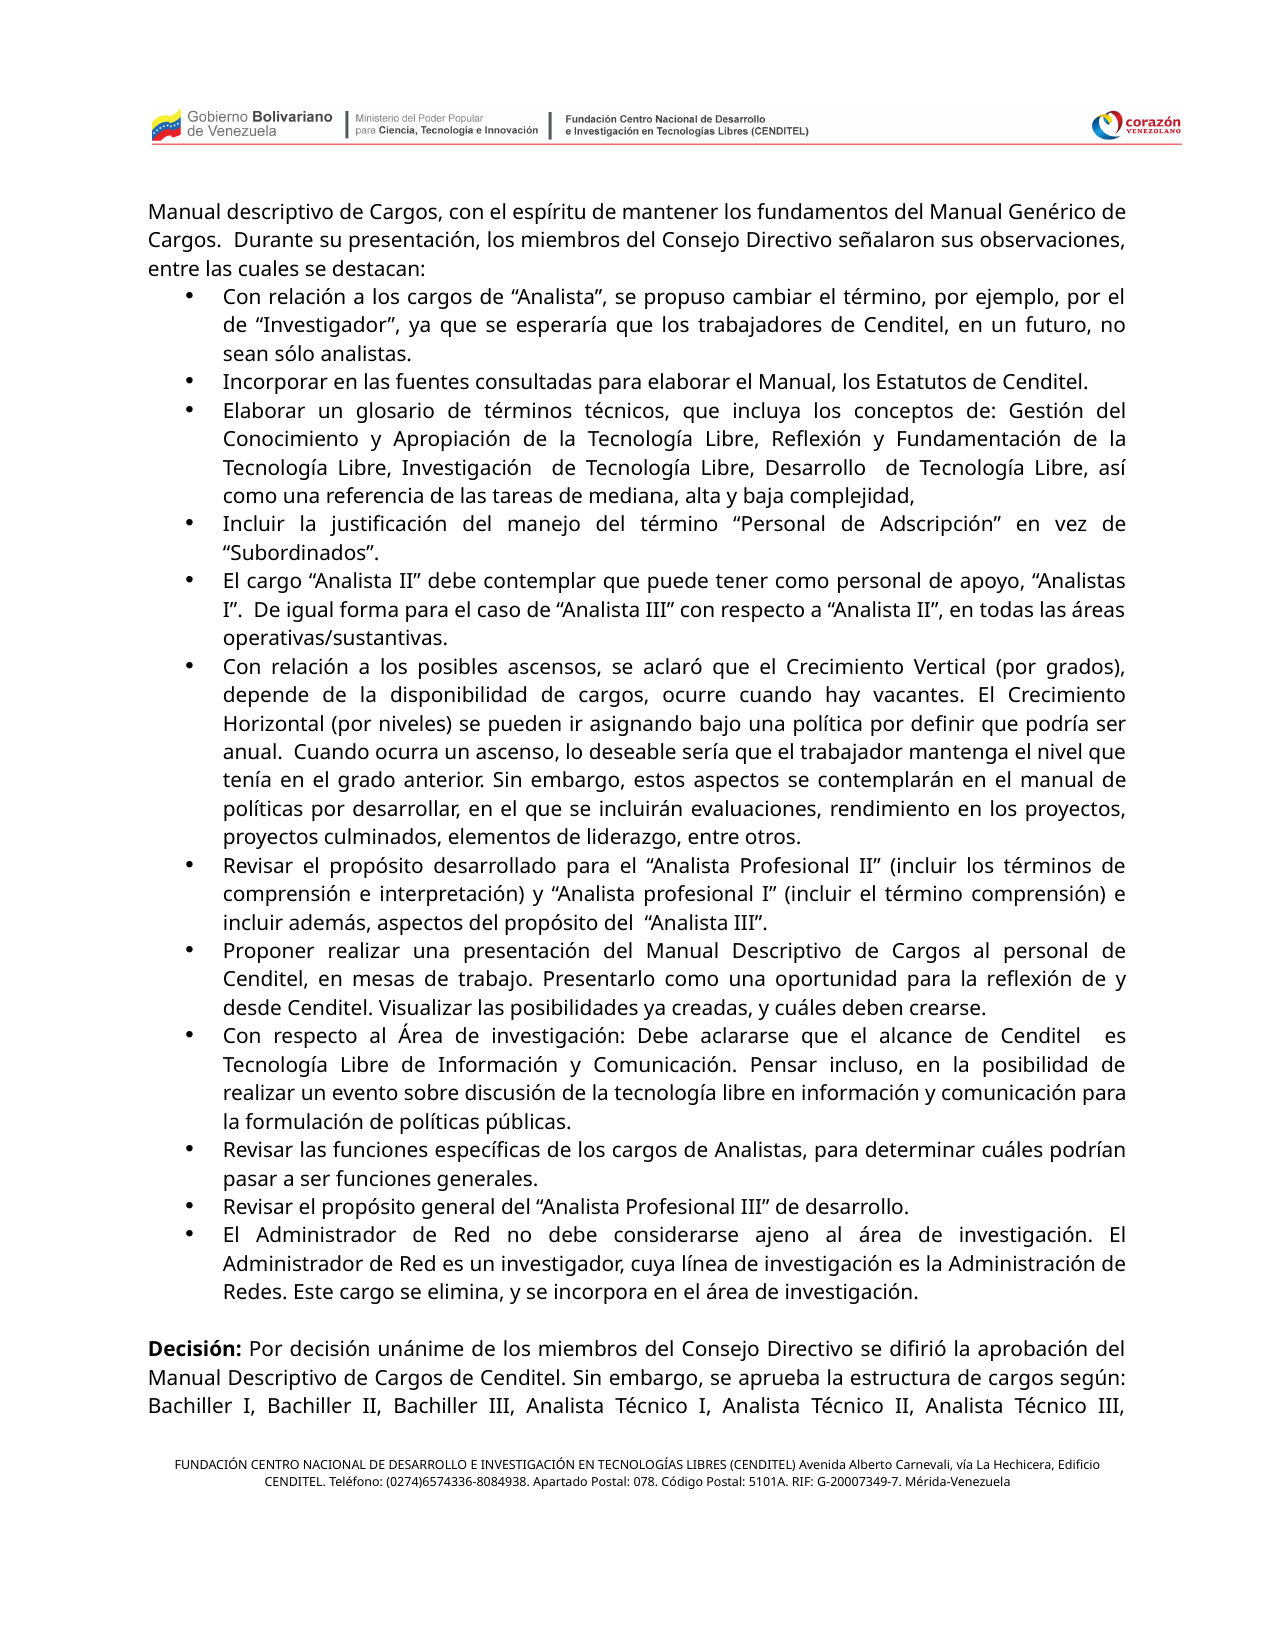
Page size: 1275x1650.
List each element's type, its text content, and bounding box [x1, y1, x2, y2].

text Manual descriptivo de Cargos, con el espíritu de mantener los fundamentos del Manual Genérico de Cargos. Durante su presentación, los miembros del Consejo Directivo señalaron sus observaciones, entre las cuales se destacan: [148, 197, 1127, 282]
list Proponer realizar una presentación del Manual Descriptivo de Cargos al personal de Cenditel, en mesas de trabajo. Presentarlo como una oportunidad para la reflexión de y desde Cenditel. Visualizar las posibilidades ya creadas, y cuáles deben crearse. [185, 936, 1127, 1021]
list Incluir la justificación del manejo del término “Personal de Adscripción” en vez de “Subordinados”. [185, 509, 1127, 566]
list El cargo “Analista II” debe contemplar que puede tener como personal de apoyo, “Analistas I”. De igual forma para el caso de “Analista III” con respecto a “Analista II”, en todas las áreas operativas/sustantivas. [185, 566, 1127, 652]
list Revisar el propósito general del “Analista Profesional III” de desarrollo. [185, 1192, 1127, 1221]
list Con respecto al Área de investigación: Debe aclararse que el alcance de Cenditel es Tecnología Libre de Información y Comunicación. Pensar incluso, en la posibilidad de realizar un evento sobre discusión de la tecnología libre en información y comunicación para la formulación de políticas públicas. [185, 1021, 1127, 1135]
list Incorporar en las fuentes consultadas para elaborar el Manual, los Estatutos de Cenditel. [185, 367, 1127, 396]
list Con relación a los cargos de “Analista”, se propuso cambiar el término, por ejemplo, por el de “Investigador”, ya que se esperaría que los trabajadores de Cenditel, en un futuro, no sean sólo analistas. [185, 282, 1127, 367]
list Elaborar un glosario de términos técnicos, que incluya los conceptos de: Gestión del Conocimiento y Apropiación de la Tecnología Libre, Reflexión y Fundamentación de la Tecnología Libre, Investigación de Tecnología Libre, Desarrollo de Tecnología Libre, así como una referencia de las tareas de mediana, alta y baja complejidad, [185, 396, 1127, 509]
list Revisar el propósito desarrollado para el “Analista Profesional II” (incluir los términos de comprensión e interpretación) y “Analista profesional I” (incluir el término comprensión) e incluir además, aspectos del propósito del “Analista III”. [185, 851, 1127, 936]
picture [152, 103, 1182, 145]
list Revisar las funciones específicas de los cargos de Analistas, para determinar cuáles podrían pasar a ser funciones generales. [185, 1135, 1127, 1192]
list El Administrador de Red no debe considerarse ajeno al área de investigación. El Administrador de Red es un investigador, cuya línea de investigación es la Administración de Redes. Este cargo se elimina, y se incorpora en el área de investigación. [185, 1221, 1127, 1306]
list Con relación a los posibles ascensos, se aclaró que el Crecimiento Vertical (por grados), depende de la disponibilidad de cargos, ocurre cuando hay vacantes. El Crecimiento Horizontal (por niveles) se pueden ir asignando bajo una política por definir que podría ser anual. Cuando ocurra un ascenso, lo deseable sería que el trabajador mantenga el nivel que tenía en el grado anterior. Sin embargo, estos aspectos se contemplarán en el manual de políticas por desarrollar, en el que se incluirán evaluaciones, rendimiento en los proyectos, proyectos culminados, elementos de liderazgo, entre otros. [185, 652, 1127, 851]
